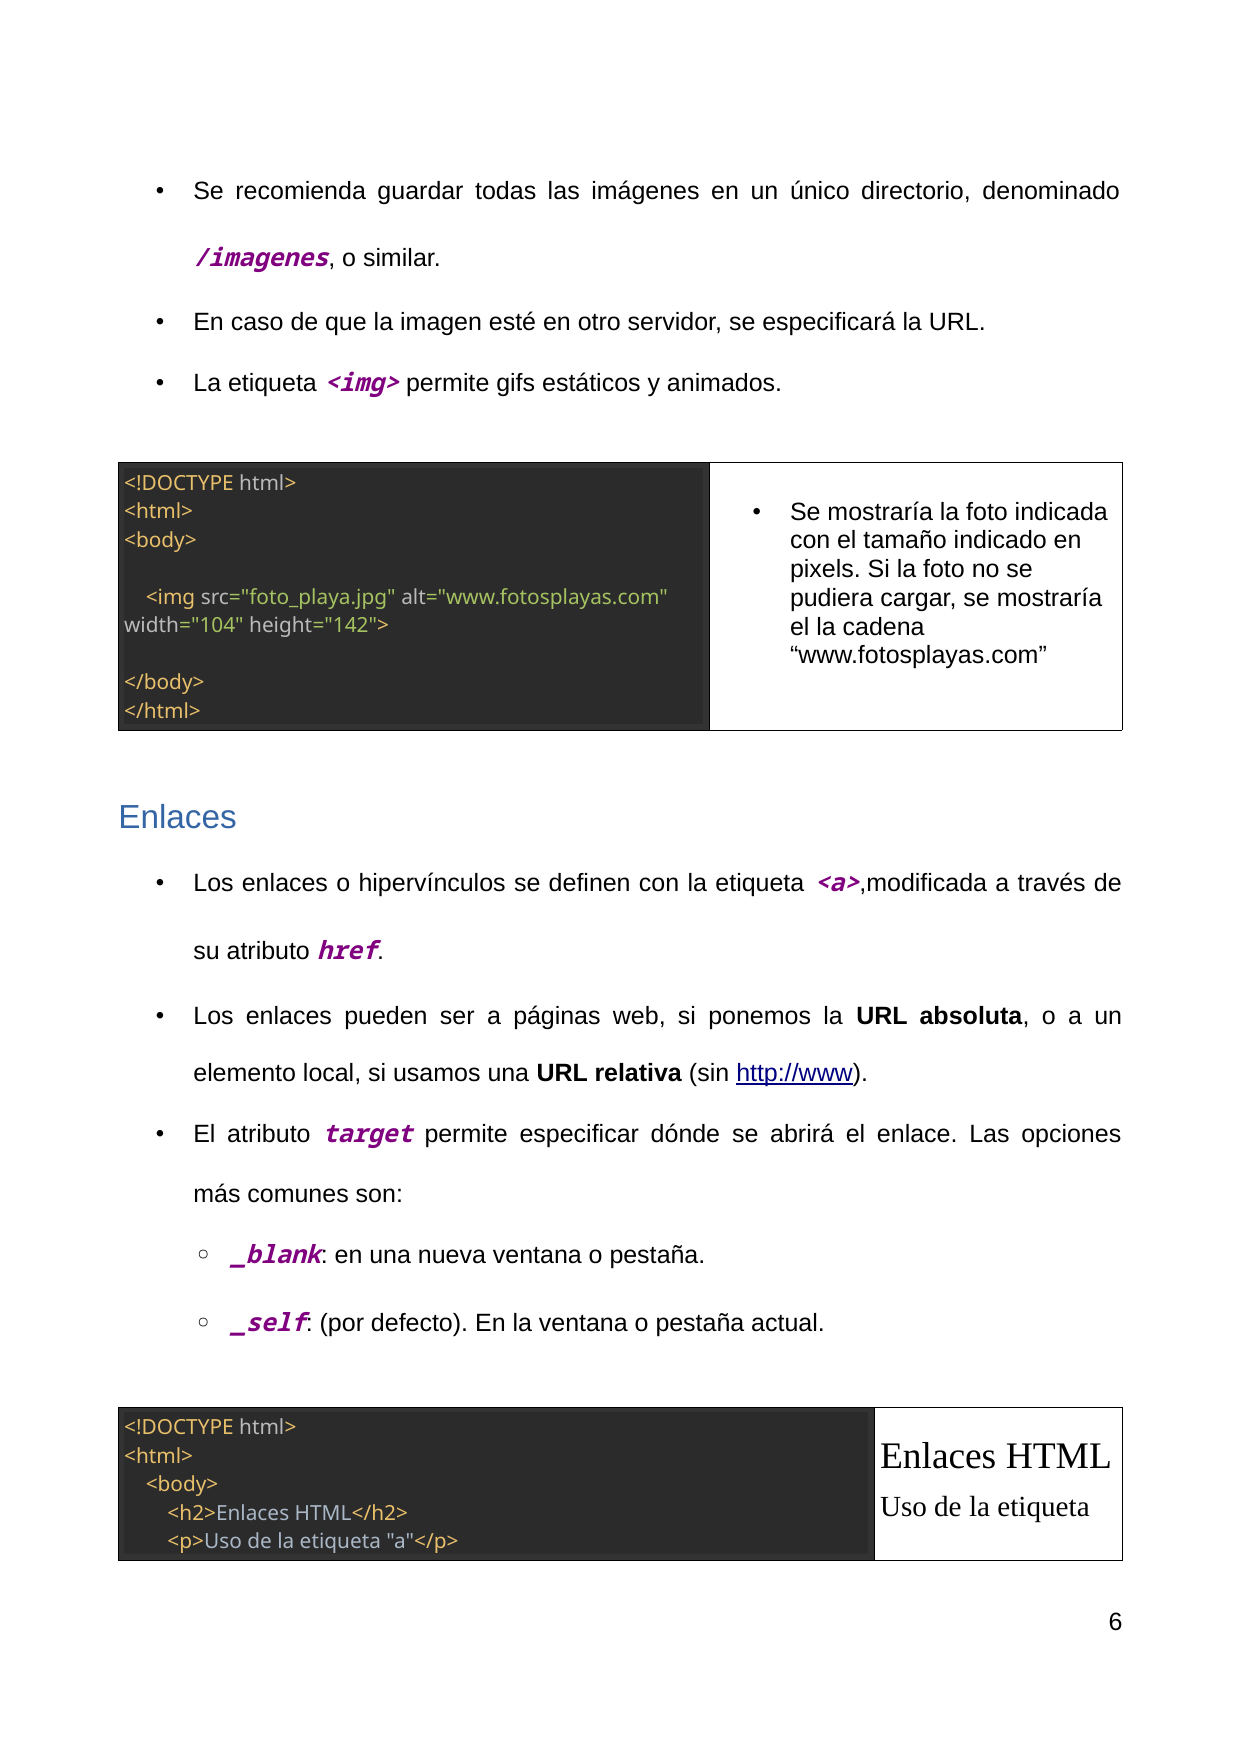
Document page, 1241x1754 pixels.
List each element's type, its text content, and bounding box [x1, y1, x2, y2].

text Enlaces [118, 797, 1122, 836]
list El atributo target permite especificar dónde se abrirá el enlace. Las opciones más comunes son: [156, 1116, 1122, 1207]
list _self: (por defecto). En la ventana o pestaña actual. [193, 1304, 1122, 1338]
list Se recomienda guardar todas las imágenes en un único directorio, denominado /imagenes, o similar. [156, 176, 1122, 273]
table_header Se mostraría la foto indicada con el tamaño indicado en pixels. Si la foto no se pudiera cargar, se mostraría el la cadena “www.fotosplayas.com” [710, 463, 1122, 730]
list Los enlaces pueden ser a páginas web, si ponemos la URL absoluta, o a un elemento local, si usamos una URL relativa (sin http://www). [156, 1001, 1122, 1087]
list La etiqueta <img> permite gifs estáticos y animados. [156, 365, 1122, 399]
table_header Enlaces HTML Uso de la etiqueta [875, 1408, 1122, 1560]
list En caso de que la imagen esté en otro servidor, se especificará la URL. [156, 307, 1122, 336]
list Los enlaces o hipervínculos se definen con la etiqueta <a>,modificada a través de su atributo href. [156, 864, 1122, 967]
table_header <!DOCTYPE html> <html> <body> <img src="foto_playa.jpg" alt="www.fotosplayas.com" width="104" height="142"> </body> </html> [119, 463, 709, 730]
list _blank: en una nueva ventana o pestaña. [193, 1236, 1122, 1270]
table_header <!DOCTYPE html> <html> <body> <h2>Enlaces HTML</h2> <p>Uso de la etiqueta "a"</p> [119, 1408, 874, 1560]
